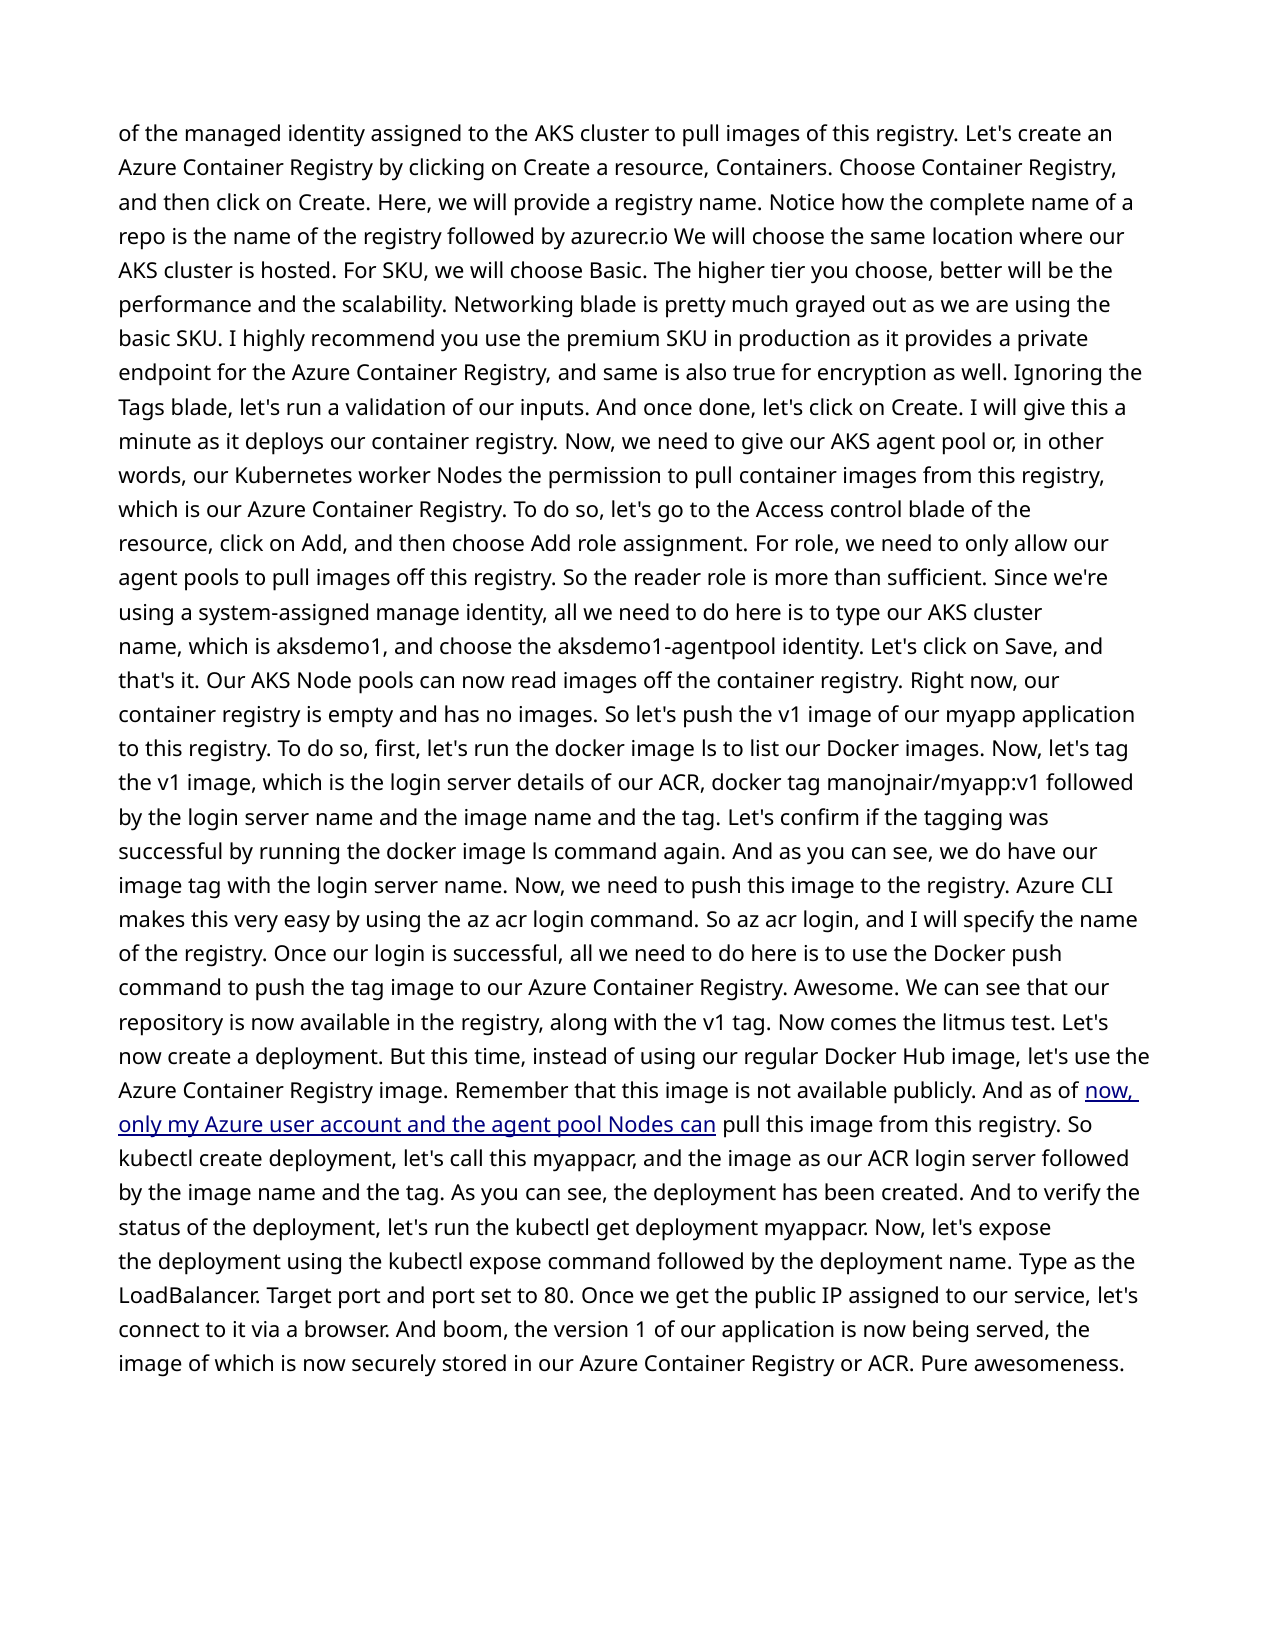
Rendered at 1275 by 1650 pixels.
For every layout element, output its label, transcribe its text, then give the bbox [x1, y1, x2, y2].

text of the managed identity assigned to the AKS cluster to pull images of this registry. Let's create an Azure Container Registry by clicking on Create a resource, Containers. Choose Container Registry, and then click on Create. Here, we will provide a registry name. Notice how the complete name of a repo is the name of the registry followed by azurecr.io We will choose the same location where our AKS cluster is hosted. For SKU, we will choose Basic. The higher tier you choose, better will be the performance and the scalability. Networking blade is pretty much grayed out as we are using the basic SKU. I highly recommend you use the premium SKU in production as it provides a private endpoint for the Azure Container Registry, and same is also true for encryption as well. Ignoring the Tags blade, let's run a validation of our inputs. And once done, let's click on Create. I will give this a minute as it deploys our container registry. Now, we need to give our AKS agent pool or, in other words, our Kubernetes worker Nodes the permission to pull container images from this registry, which is our Azure Container Registry. To do so, let's go to the Access control blade of the resource, click on Add, and then choose Add role assignment. For role, we need to only allow our agent pools to pull images off this registry. So the reader role is more than sufficient. Since we're using a system‑assigned manage identity, all we need to do here is to type our AKS cluster name, which is aksdemo1, and choose the aksdemo1‑agentpool identity. Let's click on Save, and that's it. Our AKS Node pools can now read images off the container registry. Right now, our container registry is empty and has no images. So let's push the v1 image of our myapp application to this registry. To do so, first, let's run the docker image ls to list our Docker images. Now, let's tag the v1 image, which is the login server details of our ACR, docker tag manojnair/myapp:v1 followed by the login server name and the image name and the tag. Let's confirm if the tagging was successful by running the docker image ls command again. And as you can see, we do have our image tag with the login server name. Now, we need to push this image to the registry. Azure CLI makes this very easy by using the az acr login command. So az acr login, and I will specify the name of the registry. Once our login is successful, all we need to do here is to use the Docker push command to push the tag image to our Azure Container Registry. Awesome. We can see that our repository is now available in the registry, along with the v1 tag. Now comes the litmus test. Let's now create a deployment. But this time, instead of using our regular Docker Hub image, let's use the Azure Container Registry image. Remember that this image is not available publicly. And as of now, only my Azure user account and the agent pool Nodes can pull this image from this registry. So kubectl create deployment, let's call this myappacr, and the image as our ACR login server followed by the image name and the tag. As you can see, the deployment has been created. And to verify the status of the deployment, let's run the kubectl get deployment myappacr. Now, let's expose the deployment using the kubectl expose command followed by the deployment name. Type as the LoadBalancer. Target port and port set to 80. Once we get the public IP assigned to our service, let's connect to it via a browser. And boom, the version 1 of our application is now being served, the image of which is now securely stored in our Azure Container Registry or ACR. Pure awesomeness. [118, 118, 1157, 1378]
